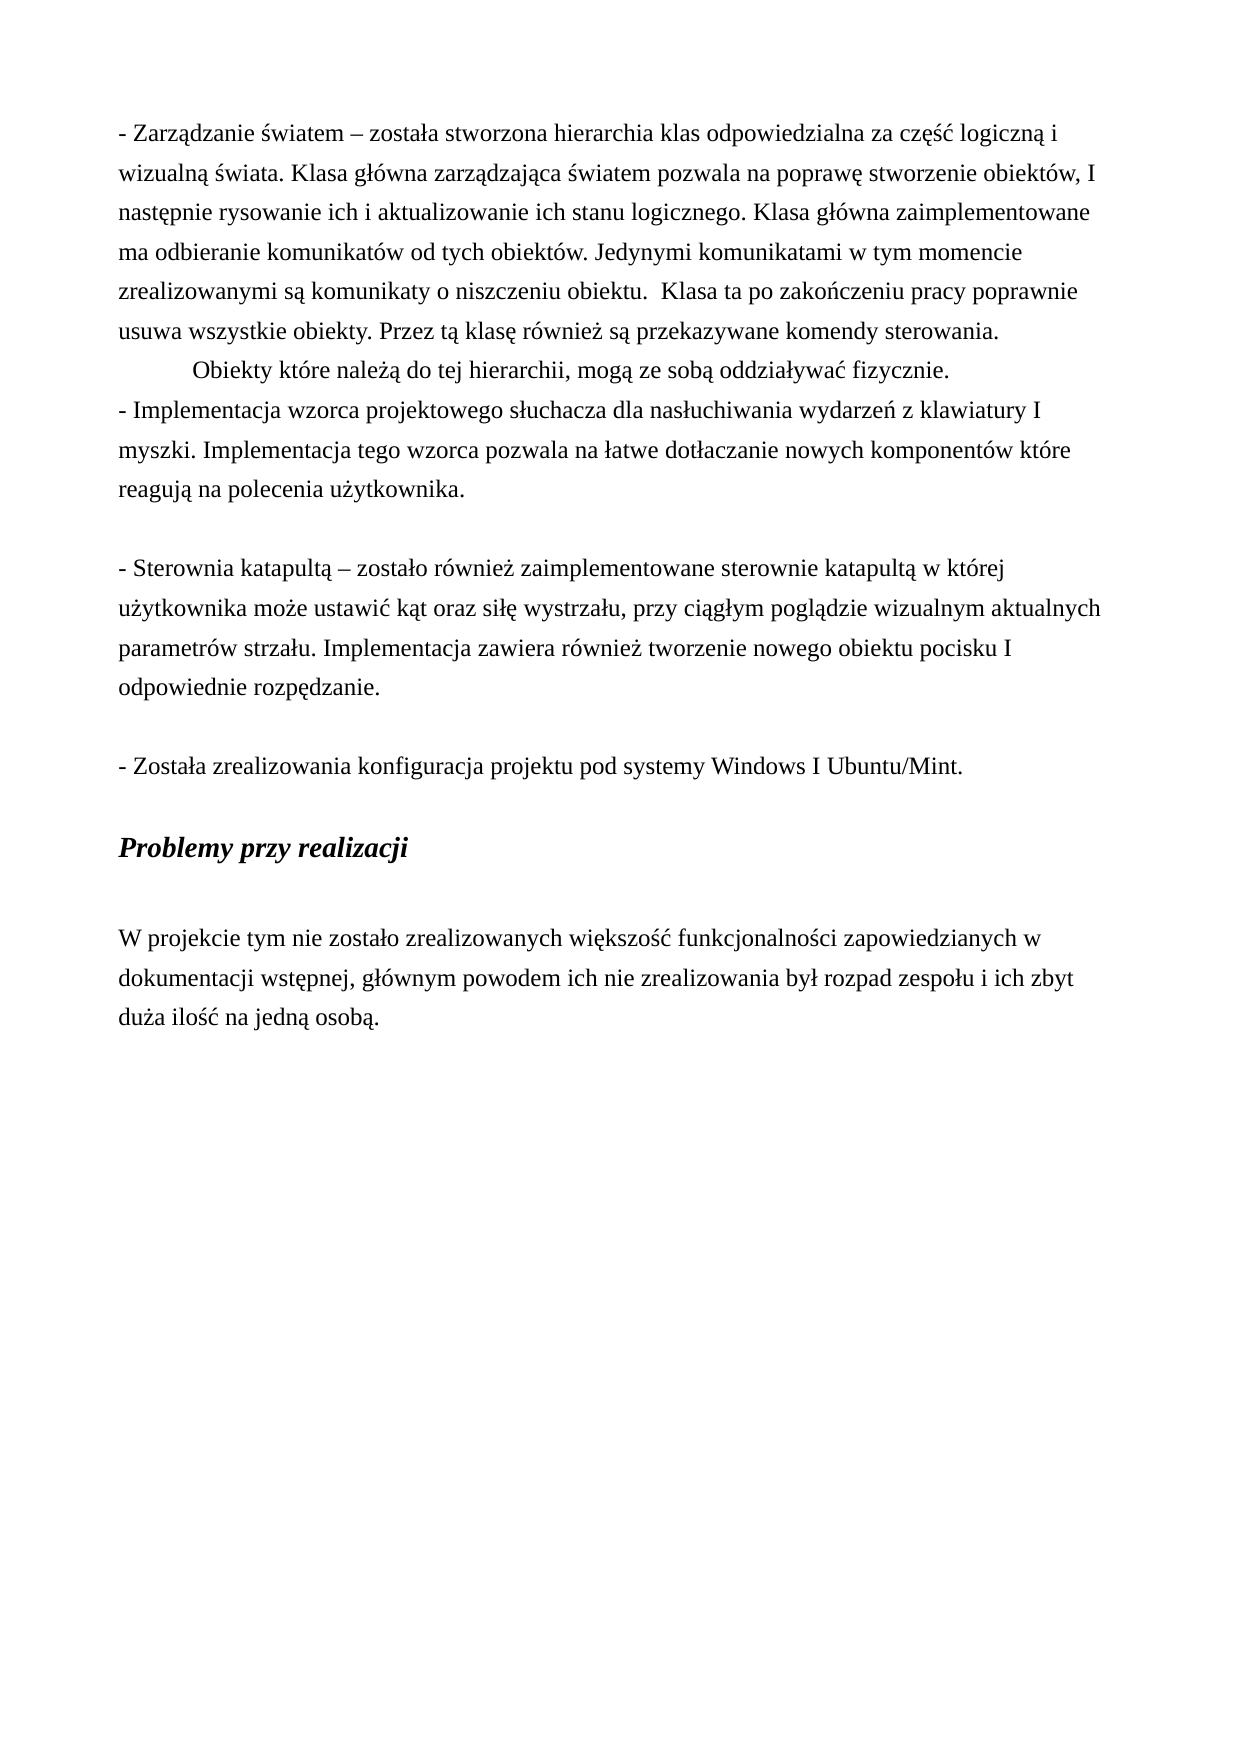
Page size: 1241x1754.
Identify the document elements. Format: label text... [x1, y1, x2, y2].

text Obiekty które należą do tej hierarchii, mogą ze sobą oddziaływać fizycznie. [118, 356, 1122, 384]
text - Implementacja wzorca projektowego słuchacza dla nasłuchiwania wydarzeń z klawiatury I myszki. Implementacja tego wzorca pozwala na łatwe dotłaczanie nowych komponentów które reagują na polecenia użytkownika. [118, 395, 1122, 503]
text W projekcie tym nie zostało zrealizowanych większość funkcjonalności zapowiedzianych w dokumentacji wstępnej, głównym powodem ich nie zrealizowania był rozpad zespołu i ich zbyt duża ilość na jedną osobą. [118, 923, 1122, 1031]
text Problemy przy realizacji [118, 831, 1122, 864]
text - Zarządzanie światem – została stworzona hierarchia klas odpowiedzialna za część logiczną i wizualną świata. Klasa główna zarządzająca światem pozwala na poprawę stworzenie obiektów, I następnie rysowanie ich i aktualizowanie ich stanu logicznego. Klasa główna zaimplementowane ma odbieranie komunikatów od tych obiektów. Jedynymi komunikatami w tym momencie zrealizowanymi są komunikaty o niszczeniu obiektu. Klasa ta po zakończeniu pracy poprawnie usuwa wszystkie obiekty. Przez tą klasę również są przekazywane komendy sterowania. [118, 118, 1122, 345]
text - Sterownia katapultą – zostało również zaimplementowane sterownie katapultą w której użytkownika może ustawić kąt oraz siłę wystrzału, przy ciągłym poglądzie wizualnym aktualnych parametrów strzału. Implementacja zawiera również tworzenie nowego obiektu pocisku I odpowiednie rozpędzanie. [118, 553, 1122, 701]
text - Została zrealizowania konfiguracja projektu pod systemy Windows I Ubuntu/Mint. [118, 751, 1122, 780]
